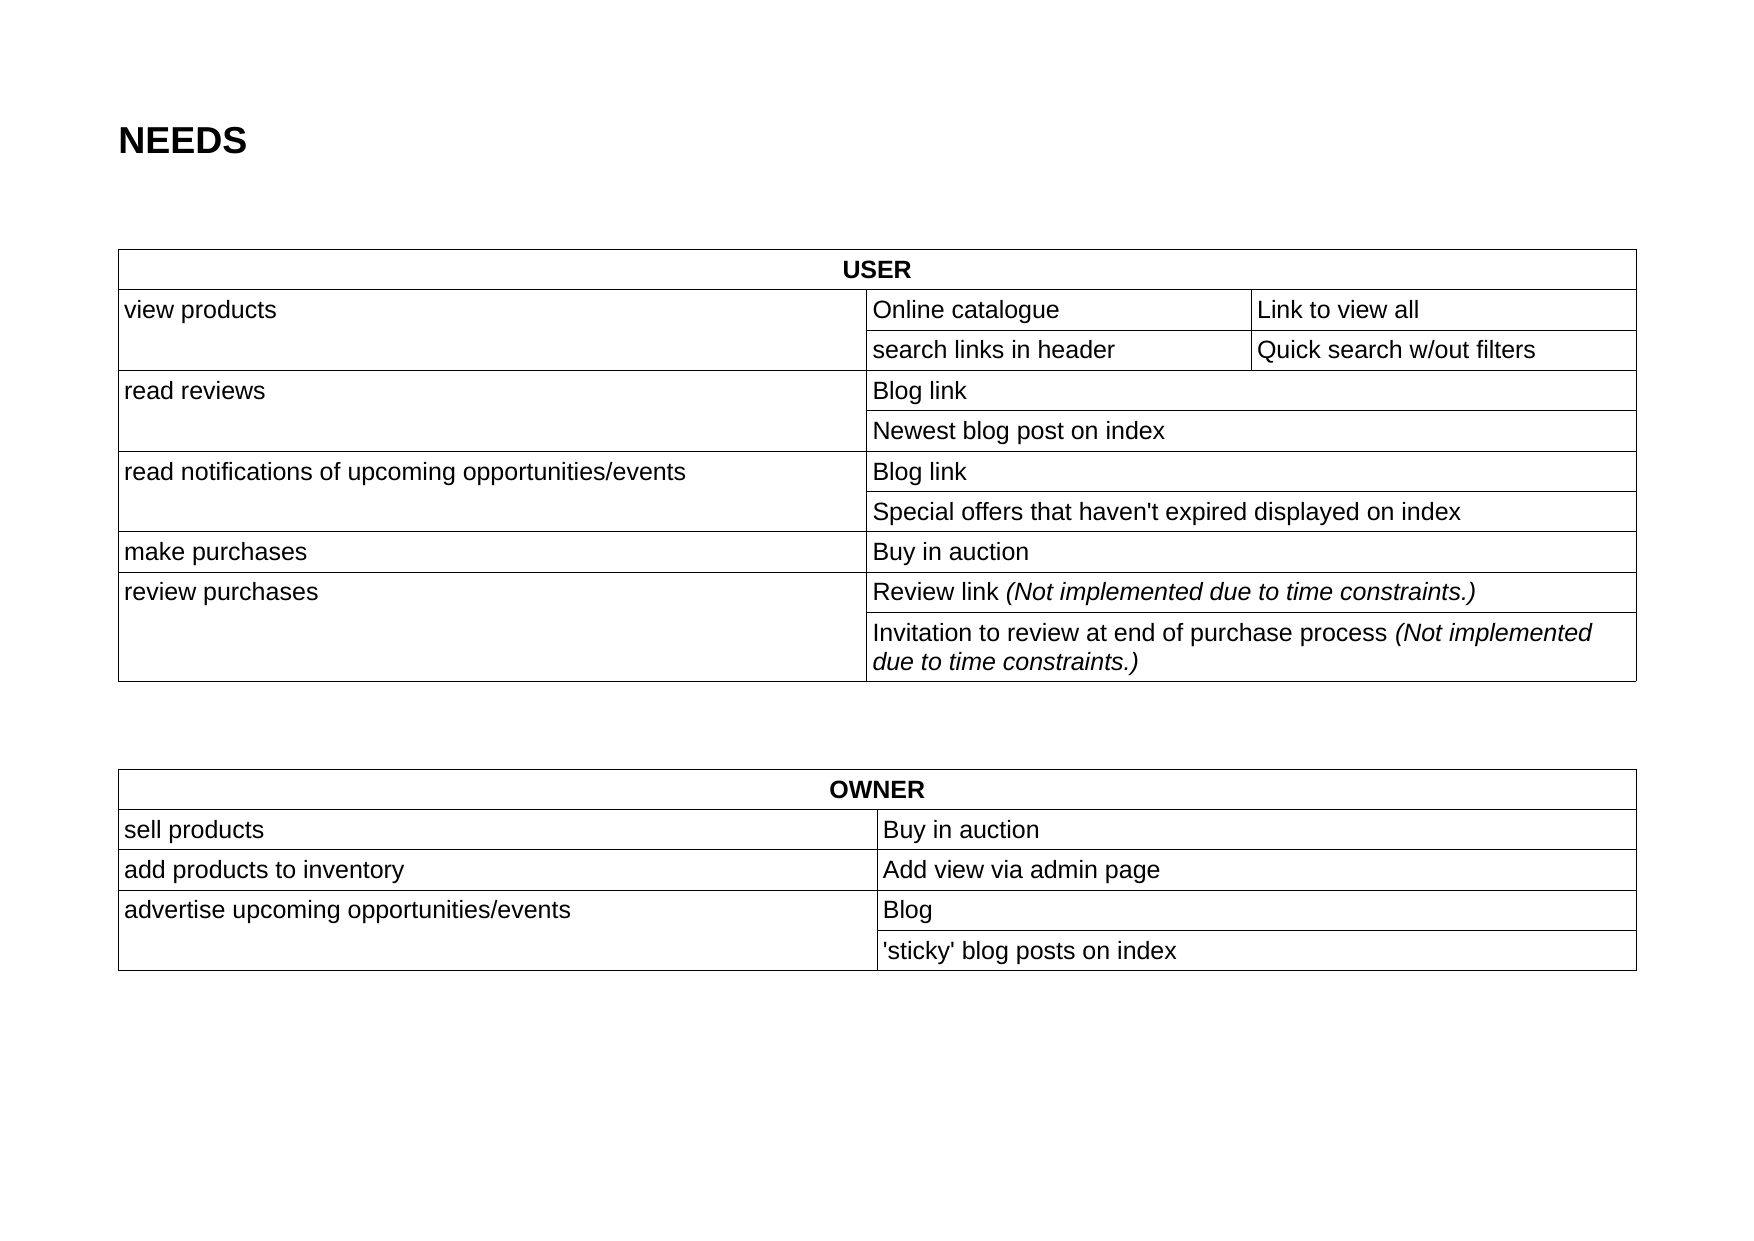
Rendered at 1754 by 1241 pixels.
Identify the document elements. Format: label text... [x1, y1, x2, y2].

table_cell Buy in auction [878, 810, 1636, 849]
table_cell Blog link [867, 452, 1636, 491]
table_cell Special offers that haven't expired displayed on index [867, 492, 1636, 531]
table_cell Newest blog post on index [867, 411, 1636, 451]
text NEEDS [118, 118, 1636, 161]
table_cell Online catalogue [867, 290, 1251, 330]
table_cell read notifications of upcoming opportunities/events [119, 452, 866, 531]
table_cell Blog link [867, 371, 1636, 410]
table_cell advertise upcoming opportunities/events [119, 891, 877, 970]
table_cell Add view via admin page [878, 850, 1636, 890]
table_cell Review link (Not implemented due to time constraints.) [867, 573, 1636, 612]
table_header OWNER [119, 770, 1636, 809]
table_header USER [119, 250, 1636, 289]
table_cell search links in header [867, 331, 1251, 370]
table_cell make purchases [119, 532, 866, 572]
table_cell Blog [878, 891, 1636, 930]
table_cell 'sticky' blog posts on index [878, 931, 1636, 970]
table_cell add products to inventory [119, 850, 877, 890]
table_cell review purchases [119, 573, 866, 681]
table_cell Invitation to review at end of purchase process (Not implemented due to time constraints.) [867, 613, 1636, 681]
table_cell view products [119, 290, 866, 370]
table_cell Buy in auction [867, 532, 1636, 572]
table_cell sell products [119, 810, 877, 849]
table_cell read reviews [119, 371, 866, 451]
table_cell Quick search w/out filters [1252, 331, 1636, 370]
table_cell Link to view all [1252, 290, 1636, 330]
